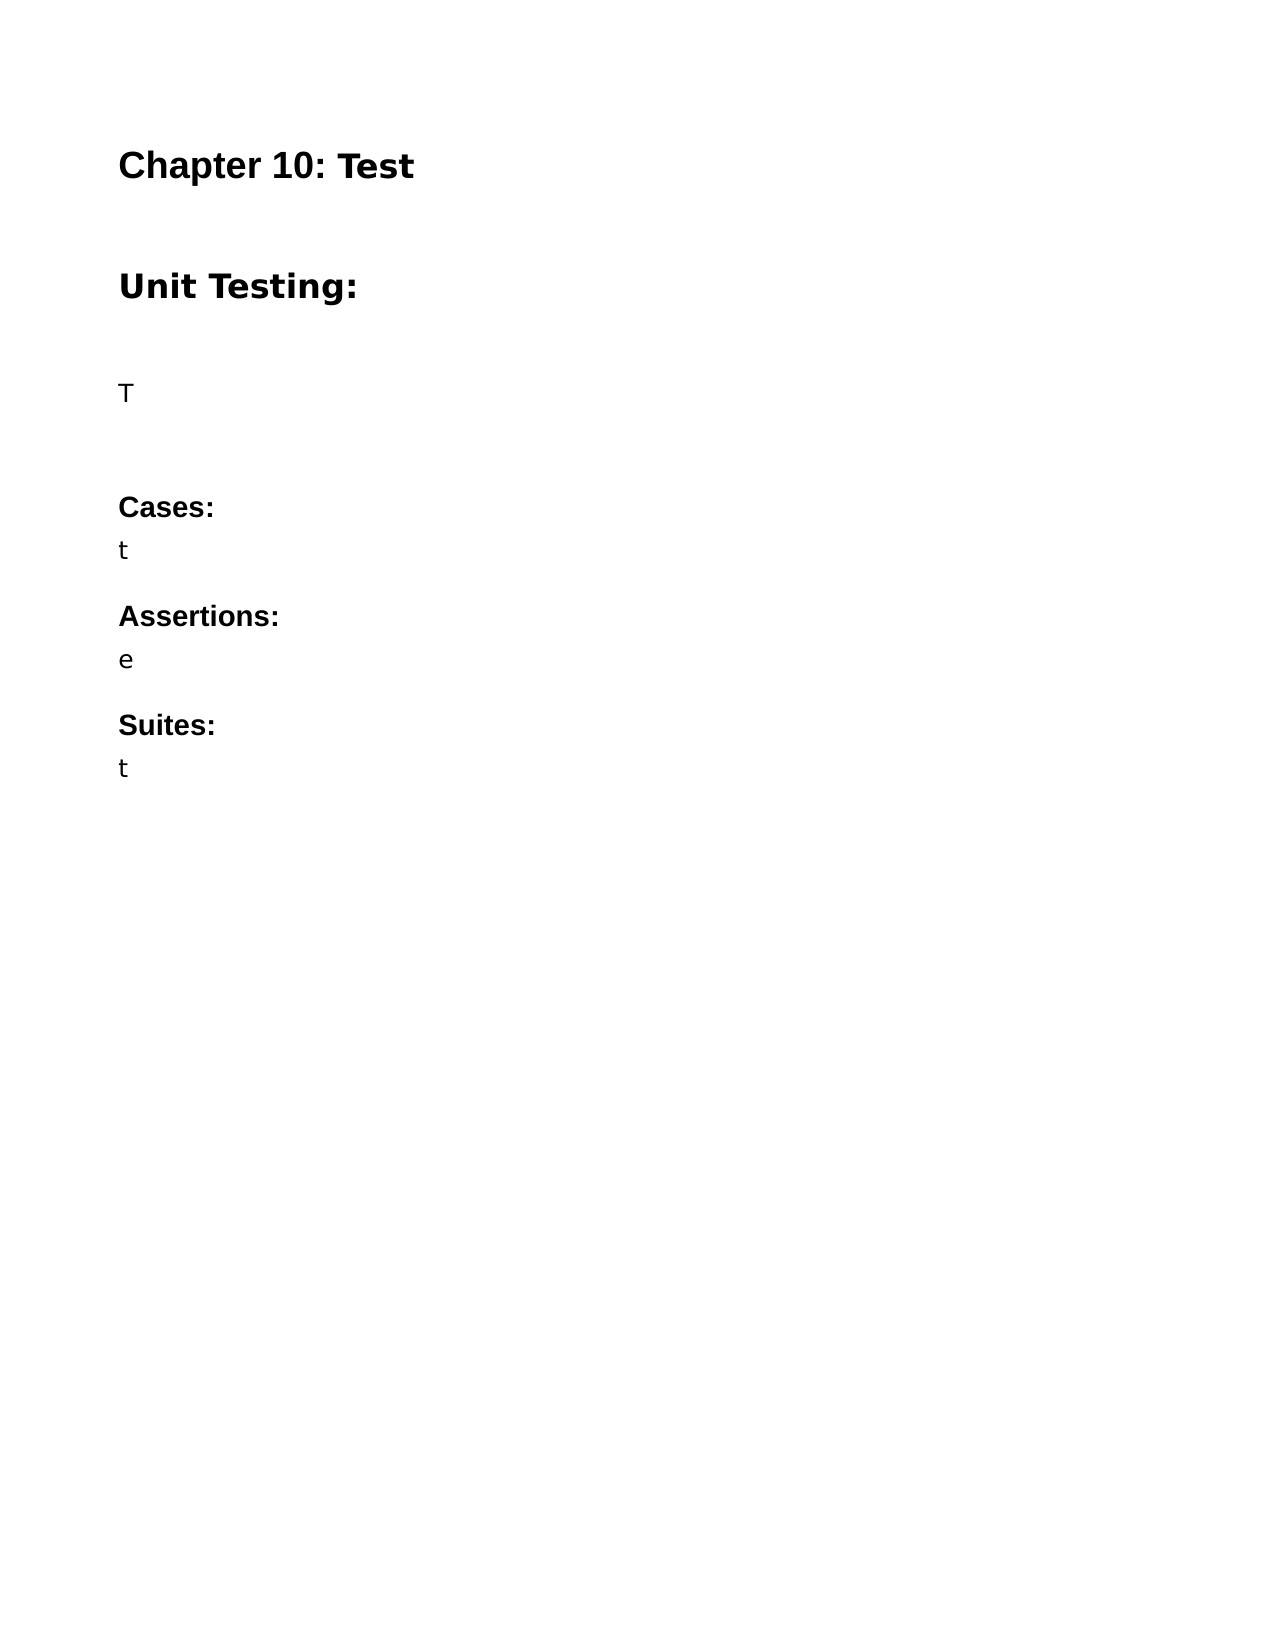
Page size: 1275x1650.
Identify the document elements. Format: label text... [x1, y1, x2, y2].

subtitle Cases: [118, 489, 1157, 523]
subtitle Unit Testing: [118, 268, 1157, 307]
text e [118, 645, 1157, 674]
text T [118, 379, 1157, 408]
subtitle Suites: [118, 707, 1157, 741]
text t [118, 754, 1157, 783]
subtitle Chapter 10: Test [118, 143, 1157, 187]
text t [118, 536, 1157, 565]
subtitle Assertions: [118, 598, 1157, 632]
